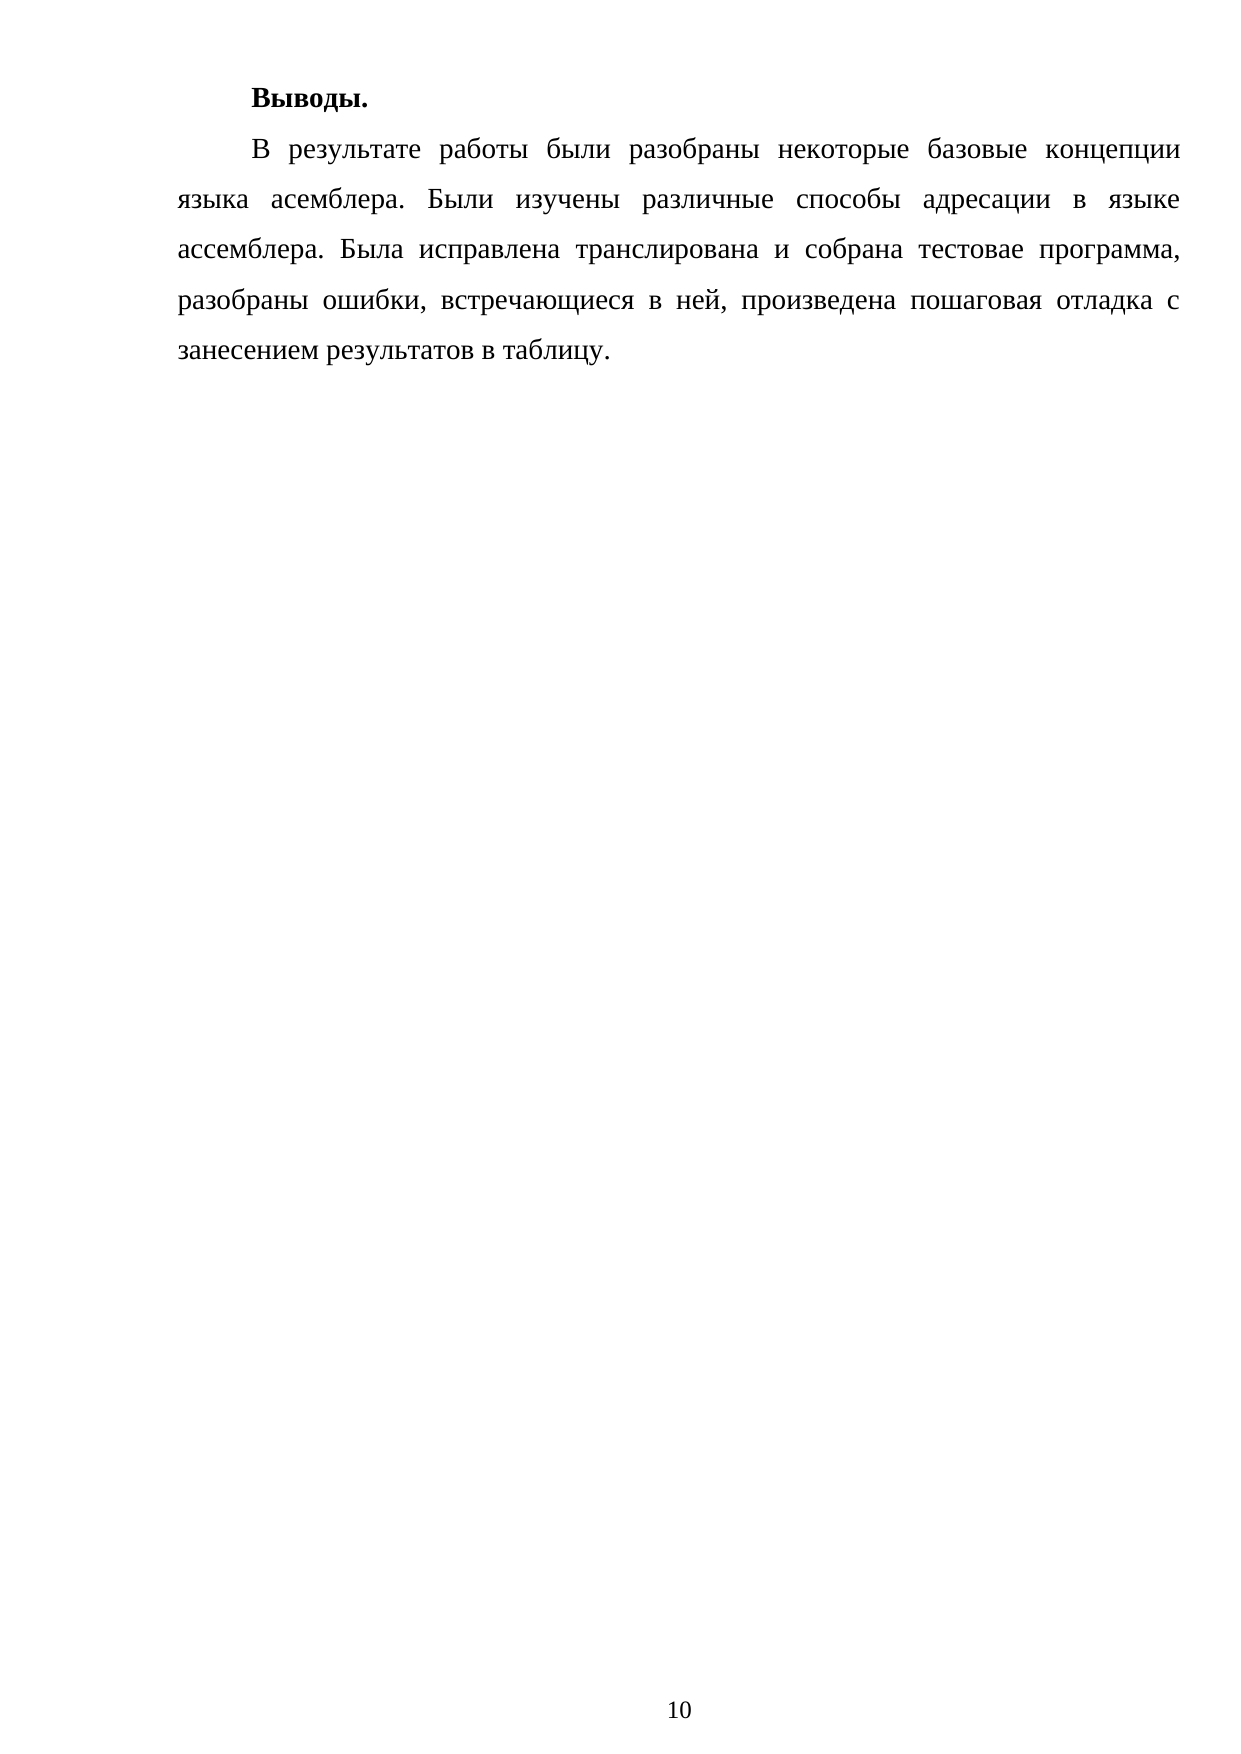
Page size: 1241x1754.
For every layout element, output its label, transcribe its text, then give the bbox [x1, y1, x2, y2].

text В результате работы были разобраны некоторые базовые концепции языка асемблера. Были изучены различные способы адресации в языке ассемблера. Была исправлена транслирована и собрана тестовае программа, разобраны ошибки, встречающиеся в ней, произведена пошаговая отладка с занесением результатов в таблицу. [177, 131, 1181, 366]
text Выводы. [177, 81, 1181, 114]
